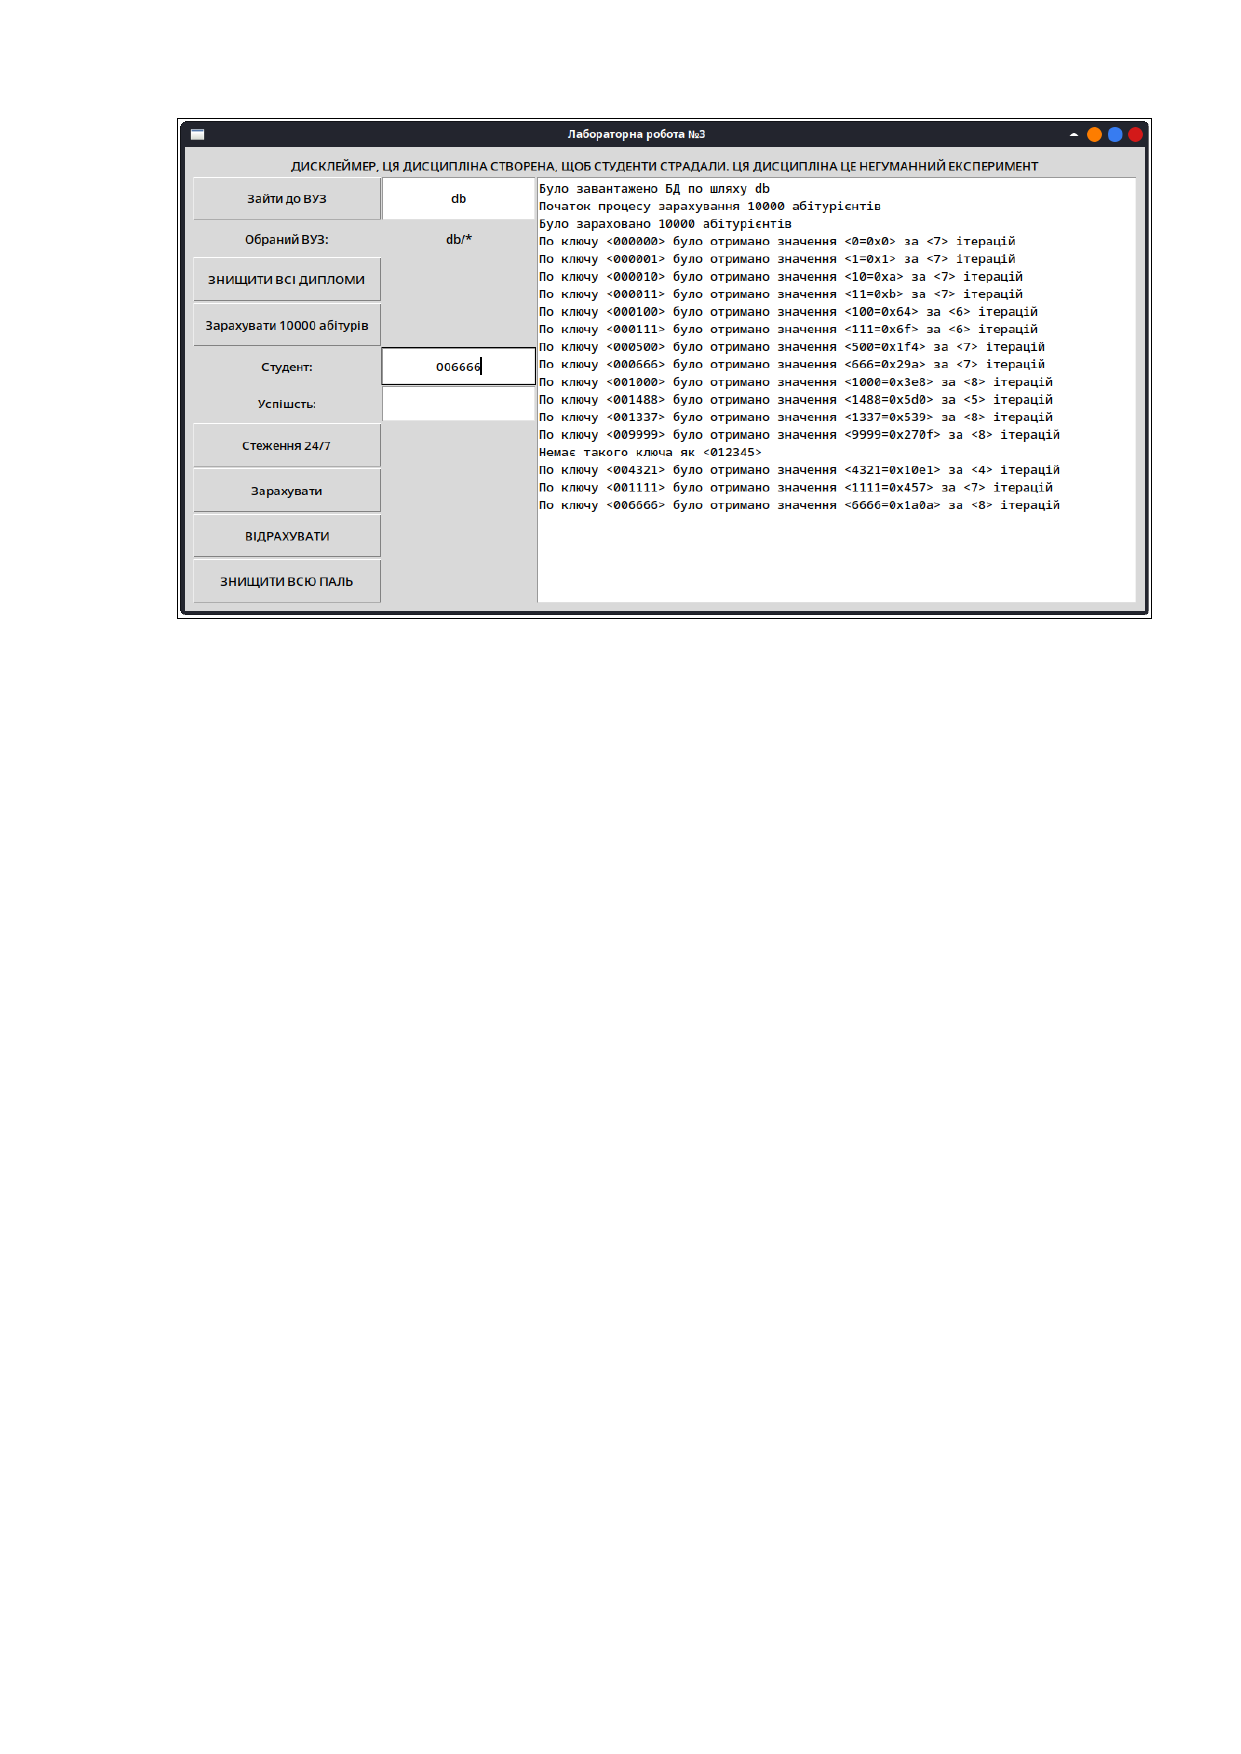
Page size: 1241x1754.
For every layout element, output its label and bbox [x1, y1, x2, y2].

picture [180, 121, 1149, 615]
